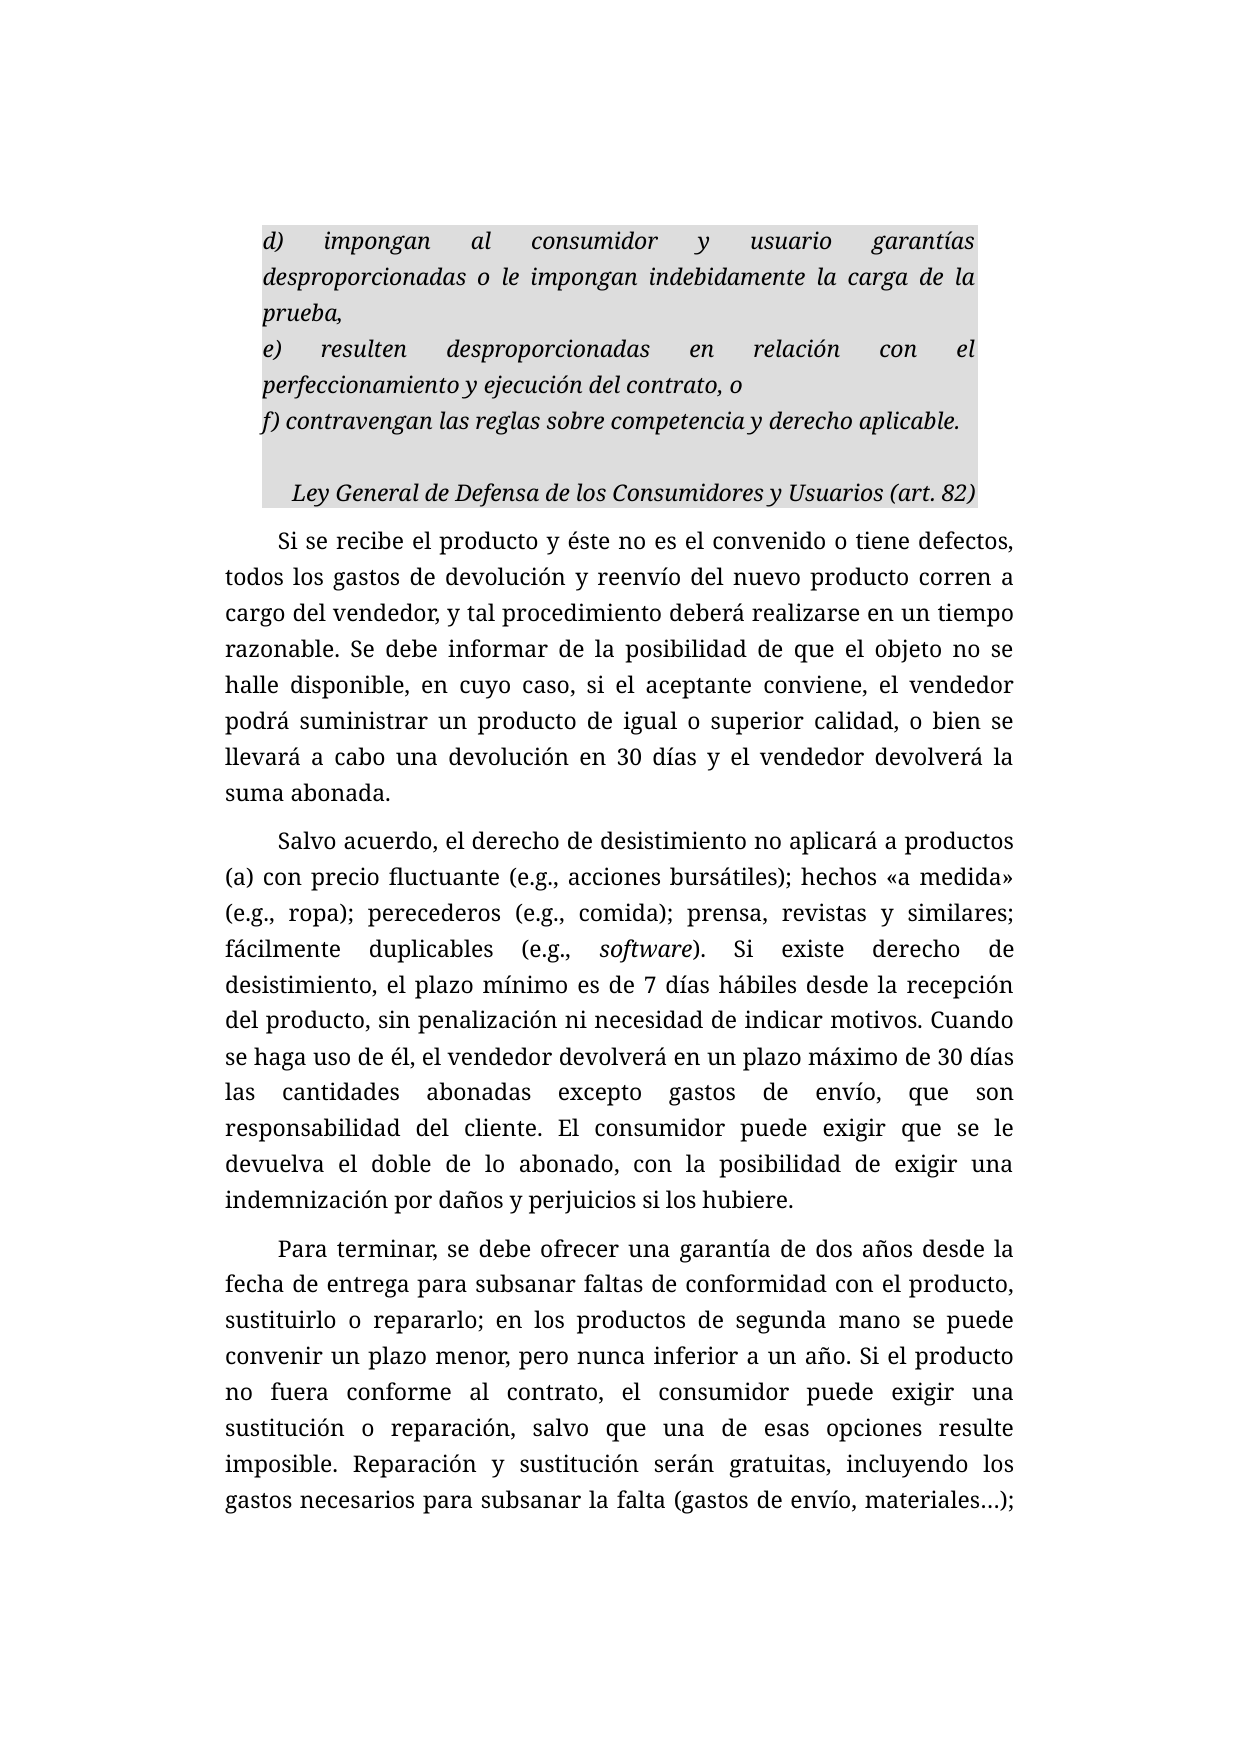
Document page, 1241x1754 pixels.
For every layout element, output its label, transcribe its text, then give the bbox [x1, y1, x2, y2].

text Salvo acuerdo, el derecho de desistimiento no aplicará a productos (a) con precio fluctuante (e.g., acciones bursátiles); hechos «a medida» (e.g., ropa); perecederos (e.g., comida); prensa, revistas y similares; fácilmente duplicables (e.g., software). Si existe derecho de desistimiento, el plazo mínimo es de 7 días hábiles desde la recepción del producto, sin penalización ni necesidad de indicar motivos. Cuando se haga uso de él, el vendedor devolverá en un plazo máximo de 30 días las cantidades abonadas excepto gastos de envío, que son responsabilidad del cliente. El consumidor puede exigir que se le devuelva el doble de lo abonado, con la posibilidad de exigir una indemnización por daños y perjuicios si los hubiere. [225, 825, 1015, 1215]
text Si se recibe el producto y éste no es el convenido o tiene defectos, todos los gastos de devolución y reenvío del nuevo producto corren a cargo del vendedor, y tal procedimiento deberá realizarse en un tiempo razonable. Se debe informar de la posibilidad de que el objeto no se halle disponible, en cuyo caso, si el aceptante conviene, el vendedor podrá suministrar un producto de igual o superior calidad, o bien se llevará a cabo una devolución en 30 días y el vendedor devolverá la suma abonada. [225, 525, 1015, 808]
text Para terminar, se debe ofrecer una garantía de dos años desde la fecha de entrega para subsanar faltas de conformidad con el producto, sustituirlo o repararlo; en los productos de segunda mano se puede convenir un plazo menor, pero nunca inferior a un año. Si el producto no fuera conforme al contrato, el consumidor puede exigir una sustitución o reparación, salvo que una de esas opciones resulte imposible. Reparación y sustitución serán gratuitas, incluyendo los gastos necesarios para subsanar la falta (gastos de envío, materiales…); [225, 1232, 1015, 1515]
text e) resulten desproporcionadas en relación con el perfeccionamiento y ejecución del contrato, o [262, 333, 978, 400]
text d) impongan al consumidor y usuario garantías desproporcionadas o le impongan indebidamente la carga de la prueba, [262, 225, 978, 328]
text Ley General de Defensa de los Consumidores y Usuarios (art. 82) [262, 477, 978, 508]
text f) contravengan las reglas sobre competencia y derecho aplicable. [262, 405, 978, 436]
